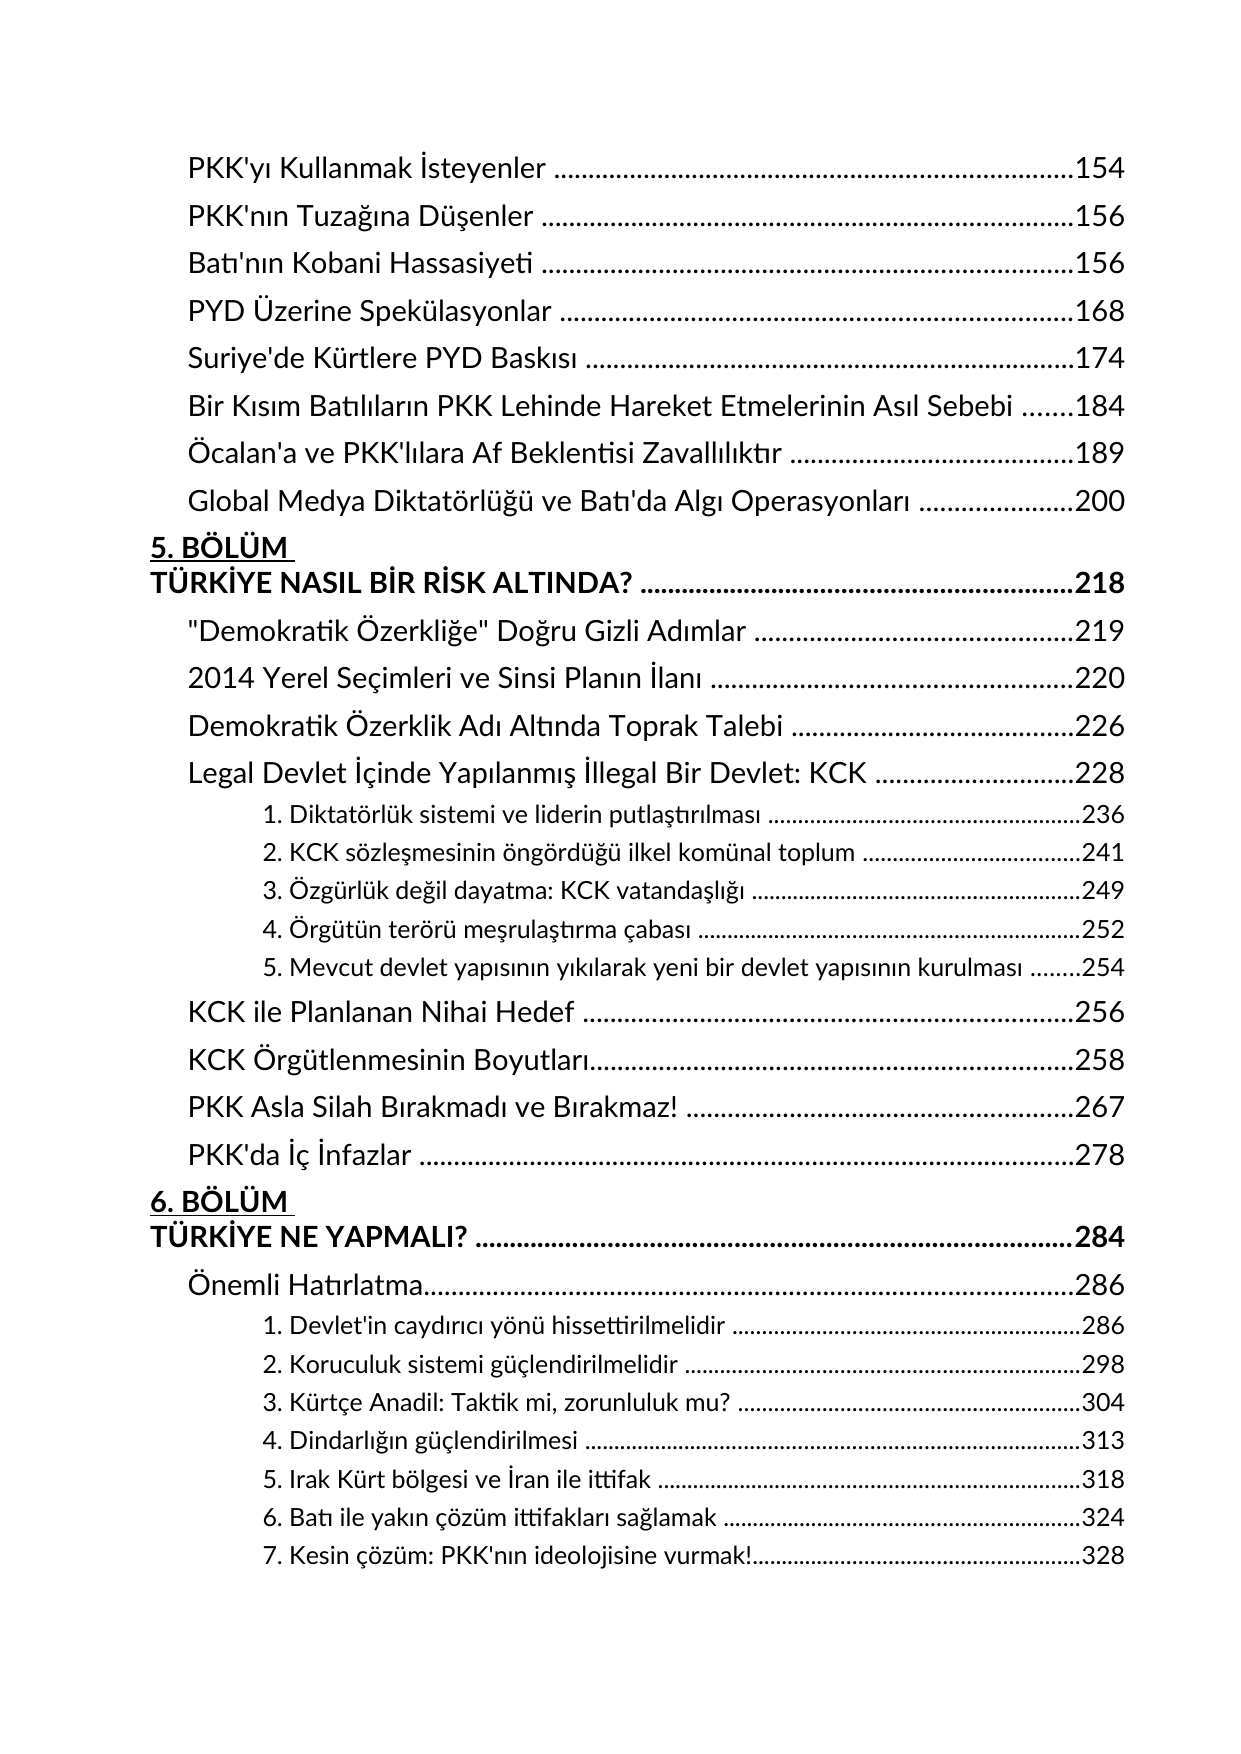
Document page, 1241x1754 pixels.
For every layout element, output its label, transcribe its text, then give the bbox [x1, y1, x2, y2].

subtitle Önemli Hatırlatma 286 [187, 1267, 1090, 1302]
subtitle PKK Asla Silah Bırakmadı ve Bırakmaz! 267 [187, 1089, 1090, 1124]
subtitle 2. Koruculuk sistemi güçlendirilmelidir 298 [262, 1348, 1090, 1378]
subtitle "Demokratik Özerkliğe" Doğru Gizli Adımlar 219 [187, 612, 1090, 647]
subtitle PKK'nın Tuzağına Düşenler 156 [187, 197, 1090, 232]
subtitle Öcalan'a ve PKK'lılara Af Beklentisi Zavallılıktır 189 [187, 435, 1090, 470]
subtitle 4. Dindarlığın güçlendirilmesi 313 [262, 1425, 1090, 1455]
subtitle Legal Devlet İçinde Yapılanmış İllegal Bir Devlet: KCK 228 [187, 755, 1090, 790]
subtitle 1. Diktatörlük sistemi ve liderin putlaştırılması 236 [262, 798, 1090, 828]
subtitle Bir Kısım Batılıların PKK Lehinde Hareket Etmelerinin Asıl Sebebi 184 [187, 387, 1090, 422]
subtitle 7. Kesin çözüm: PKK'nın ideolojisine vurmak! 328 [262, 1540, 1090, 1570]
subtitle 6. BÖLÜM TÜRKİYE NE YAPMALI? 284 [150, 1184, 1090, 1254]
subtitle Batı'nın Kobani Hassasiyeti 156 [187, 245, 1090, 280]
subtitle 6. Batı ile yakın çözüm ittifakları sağlamak 324 [262, 1502, 1090, 1532]
subtitle 3. Kürtçe Anadil: Taktik mi, zorunluluk mu? 304 [262, 1387, 1090, 1417]
subtitle 1. Devlet'in caydırıcı yönü hissettirilmelidir 286 [262, 1310, 1090, 1340]
subtitle PYD Üzerine Spekülasyonlar 168 [187, 292, 1090, 327]
subtitle Suriye'de Kürtlere PYD Baskısı 174 [187, 340, 1090, 375]
subtitle 3. Özgürlük değil dayatma: KCK vatandaşlığı 249 [262, 875, 1090, 905]
subtitle 2014 Yerel Seçimleri ve Sinsi Planın İlanı 220 [187, 660, 1090, 695]
subtitle 5. BÖLÜM TÜRKİYE NASIL BİR RİSK ALTINDA? 218 [150, 530, 1090, 600]
subtitle 5. Irak Kürt bölgesi ve İran ile ittifak 318 [262, 1463, 1090, 1493]
subtitle 5. Mevcut devlet yapısının yıkılarak yeni bir devlet yapısının kurulması 254 [262, 952, 1090, 982]
subtitle KCK ile Planlanan Nihai Hedef 256 [187, 994, 1090, 1029]
subtitle PKK'da İç İnfazlar 278 [187, 1137, 1090, 1172]
subtitle PKK'yı Kullanmak İsteyenler 154 [187, 150, 1090, 185]
subtitle 2. KCK sözleşmesinin öngördüğü ilkel komünal toplum 241 [262, 837, 1090, 867]
subtitle Global Medya Diktatörlüğü ve Batı'da Algı Operasyonları 200 [187, 482, 1090, 517]
subtitle 4. Örgütün terörü meşrulaştırma çabası 252 [262, 913, 1090, 943]
subtitle Demokratik Özerklik Adı Altında Toprak Talebi 226 [187, 707, 1090, 742]
subtitle KCK Örgütlenmesinin Boyutları 258 [187, 1042, 1090, 1077]
